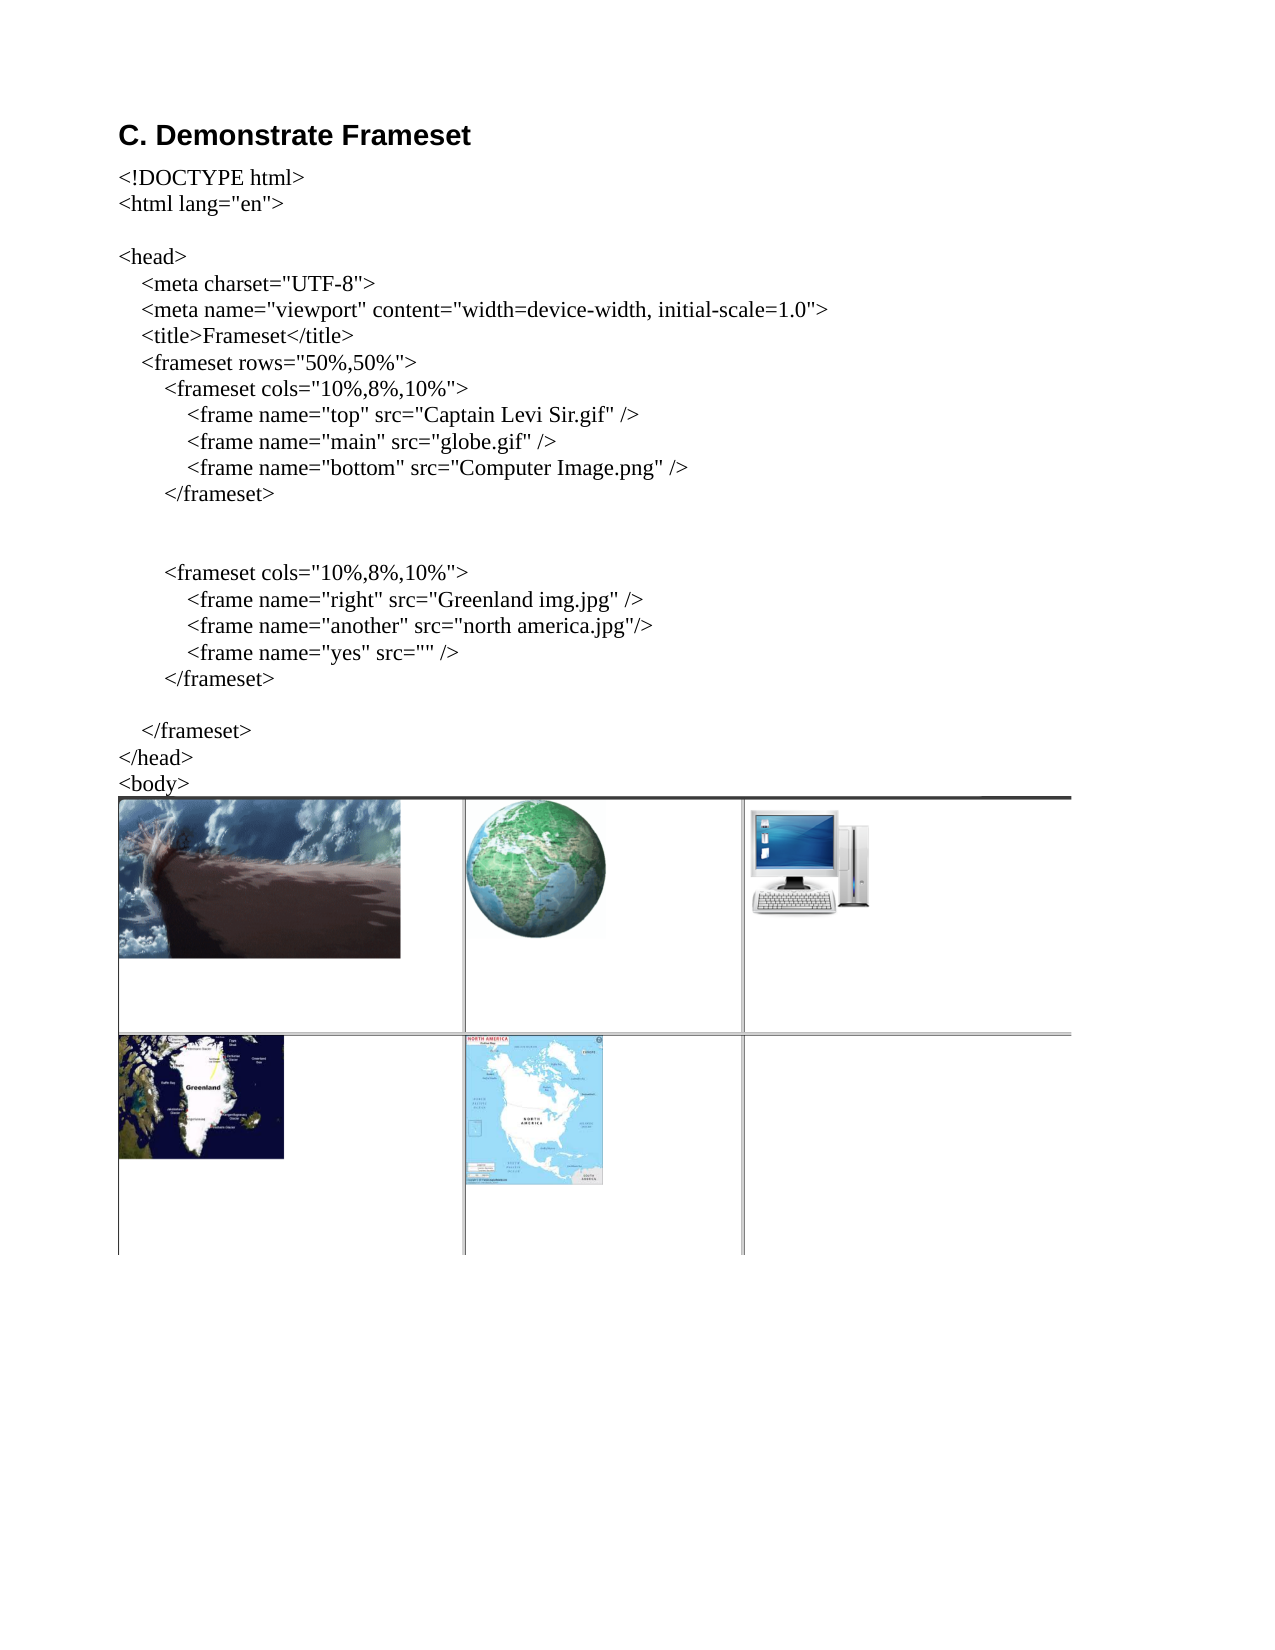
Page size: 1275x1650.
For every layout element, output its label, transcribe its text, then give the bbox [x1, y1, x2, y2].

text <frameset rows="50%,50%"> [118, 349, 1157, 375]
text <!DOCTYPE html> [118, 164, 1157, 191]
text </head> [118, 744, 1157, 770]
text <frame name="top" src="Captain Levi Sir.gif" /> [118, 401, 1157, 428]
text <body> [118, 770, 1157, 797]
text <frame name="main" src="globe.gif" /> [118, 428, 1157, 454]
picture [118, 796, 1072, 1255]
text <frame name="another" src="north america.jpg"/> [118, 612, 1157, 638]
text <head> [118, 243, 1157, 269]
text <frame name="right" src="Greenland img.jpg" /> [118, 586, 1157, 612]
text <frame name="bottom" src="Computer Image.png" /> [118, 454, 1157, 480]
text <meta charset="UTF-8"> [118, 269, 1157, 296]
text <html lang="en"> [118, 191, 1157, 217]
text </frameset> [118, 665, 1157, 691]
text <meta name="viewport" content="width=device-width, initial-scale=1.0"> [118, 296, 1157, 322]
text <title>Frameset</title> [118, 322, 1157, 349]
subtitle C. Demonstrate Frameset [118, 118, 1157, 152]
text <frame name="yes" src="" /> [118, 638, 1157, 665]
text <frameset cols="10%,8%,10%"> [118, 375, 1157, 401]
text </frameset> [118, 718, 1157, 744]
text </frameset> [118, 480, 1157, 507]
text <frameset cols="10%,8%,10%"> [118, 559, 1157, 586]
